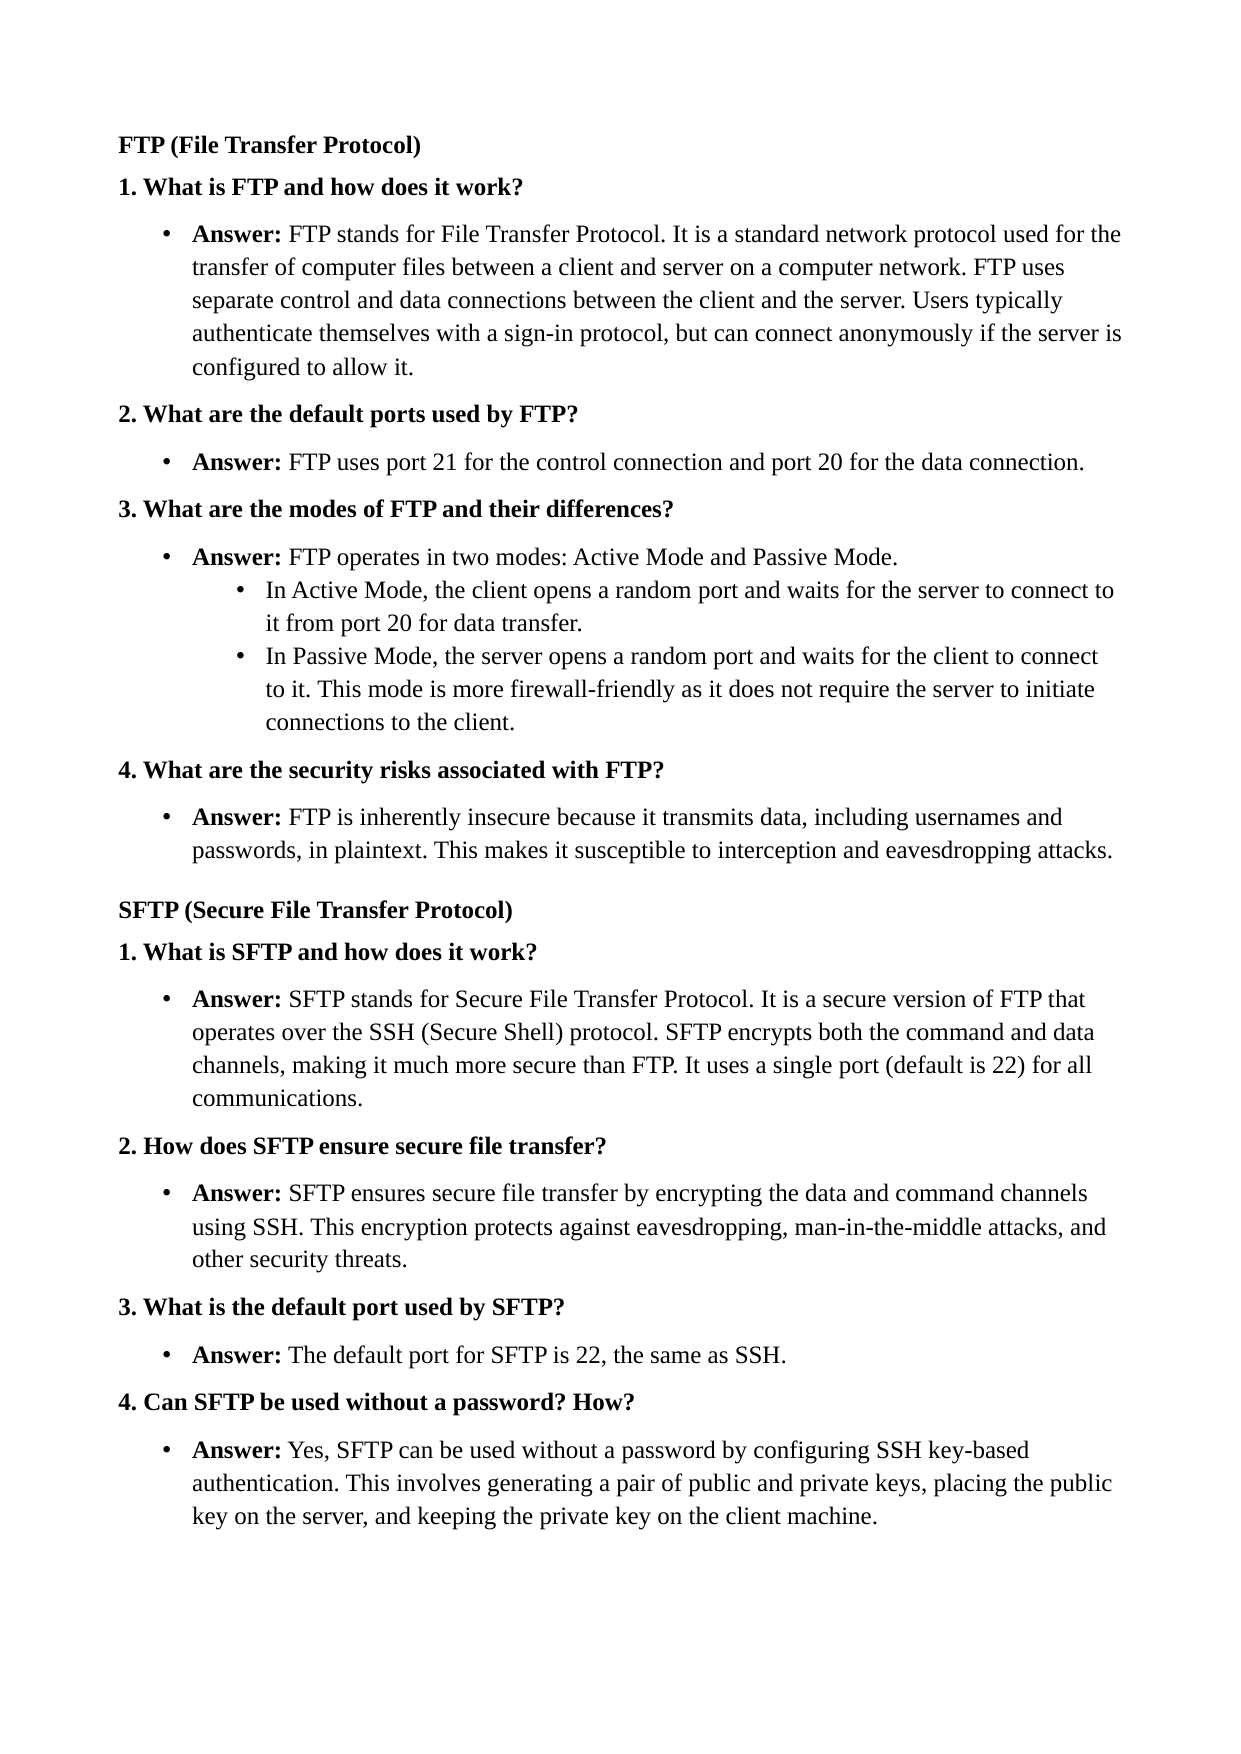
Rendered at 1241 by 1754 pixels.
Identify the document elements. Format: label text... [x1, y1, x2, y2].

list Answer: FTP stands for File Transfer Protocol. It is a standard network protocol used for the transfer of computer files between a client and server on a computer network. FTP uses separate control and data connections between the client and the server. Users typically authenticate themselves with a sign-in protocol, but can connect anonymously if the server is configured to allow it. [162, 219, 1122, 380]
text 4. What are the security risks associated with FTP? [118, 755, 1122, 783]
list Answer: FTP uses port 21 for the control connection and port 20 for the data connection. [162, 447, 1122, 476]
text 3. What are the modes of FTP and their differences? [118, 494, 1122, 523]
text 1. What is SFTP and how does it work? [118, 937, 1122, 965]
list Answer: FTP operates in two modes: Active Mode and Passive Mode. [162, 542, 1122, 571]
subtitle FTP (File Transfer Protocol) [118, 131, 1122, 159]
list Answer: FTP is inherently insecure because it transmits data, including usernames and passwords, in plaintext. This makes it susceptible to interception and eavesdropping attacks. [162, 802, 1122, 864]
list In Passive Mode, the server opens a random port and waits for the client to connect to it. This mode is more firewall-friendly as it does not require the server to initiate connections to the client. [236, 641, 1122, 736]
list Answer: The default port for SFTP is 22, the same as SSH. [162, 1340, 1122, 1368]
list Answer: Yes, SFTP can be used without a password by configuring SSH key-based authentication. This involves generating a pair of public and private keys, placing the public key on the server, and keeping the private key on the client machine. [162, 1435, 1122, 1530]
list Answer: SFTP stands for Secure File Transfer Protocol. It is a secure version of FTP that operates over the SSH (Secure Shell) protocol. SFTP encrypts both the command and data channels, making it much more secure than FTP. It uses a single port (default is 22) for all communications. [162, 984, 1122, 1112]
text 2. What are the default ports used by FTP? [118, 399, 1122, 428]
list Answer: SFTP ensures secure file transfer by encrypting the data and command channels using SSH. This encryption protects against eavesdropping, man-in-the-middle attacks, and other security threats. [162, 1178, 1122, 1273]
subtitle SFTP (Secure File Transfer Protocol) [118, 895, 1122, 924]
text 2. How does SFTP ensure secure file transfer? [118, 1131, 1122, 1160]
text 3. What is the default port used by SFTP? [118, 1292, 1122, 1321]
list In Active Mode, the client opens a random port and waits for the server to connect to it from port 20 for data transfer. [236, 575, 1122, 637]
text 4. Can SFTP be used without a password? How? [118, 1387, 1122, 1416]
text 1. What is FTP and how does it work? [118, 172, 1122, 201]
